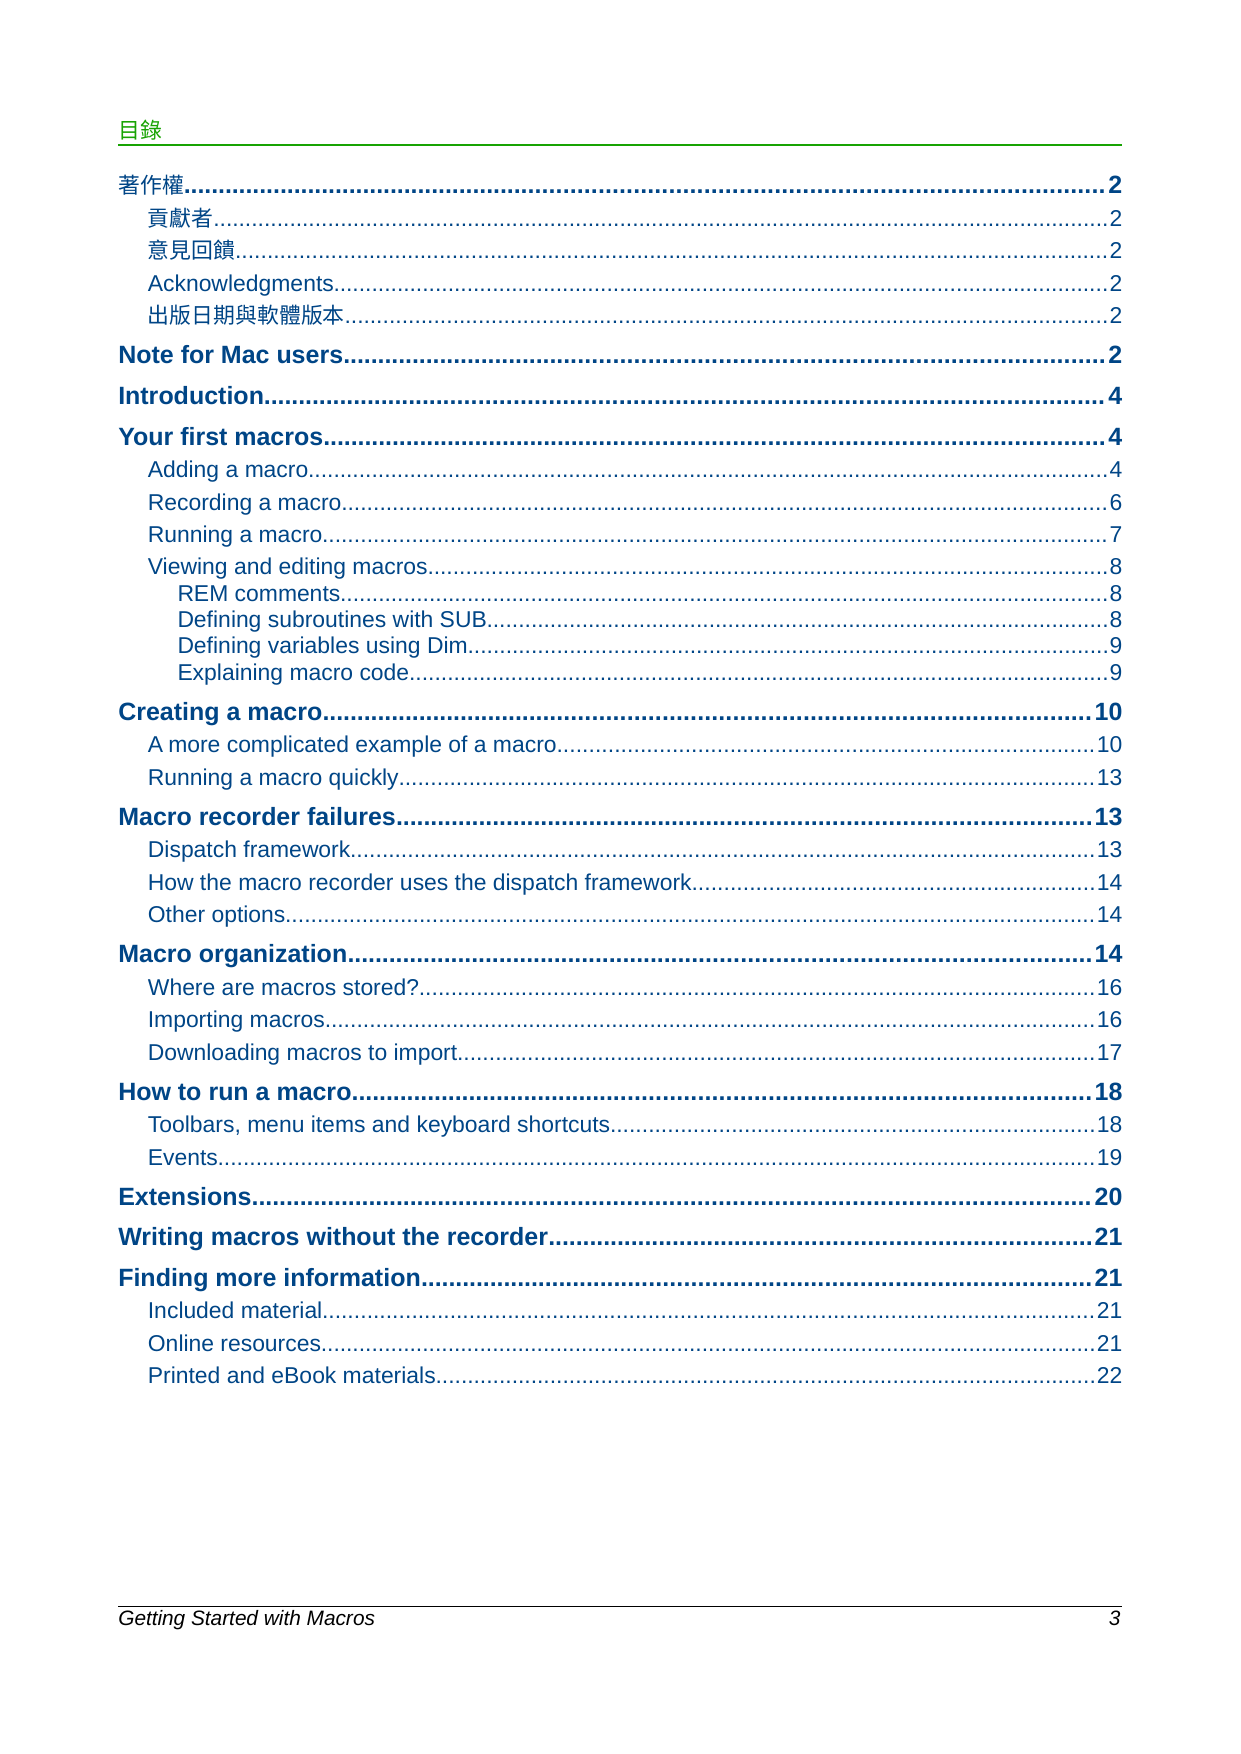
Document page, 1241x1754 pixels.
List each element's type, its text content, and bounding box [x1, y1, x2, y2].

text Defining subroutines with SUB 8 [177, 606, 1122, 632]
text Explaining macro code 9 [177, 658, 1122, 685]
text Other options 14 [148, 901, 1122, 927]
text Running a macro 7 [148, 521, 1122, 547]
text Creating a macro 10 [118, 697, 1122, 725]
text Events 19 [148, 1143, 1122, 1170]
text 意見回饋 2 [148, 237, 1122, 264]
text Importing macros 16 [148, 1006, 1122, 1032]
text 貢獻者 2 [148, 204, 1122, 231]
text Printed and eBook materials 22 [148, 1362, 1122, 1388]
text Downloading macros to import 17 [148, 1038, 1122, 1065]
text Adding a macro 4 [148, 456, 1122, 483]
text Note for Mac users 2 [118, 341, 1122, 369]
text Included material 21 [148, 1297, 1122, 1324]
text Finding more information 21 [118, 1263, 1122, 1291]
text Defining variables using Dim 9 [177, 632, 1122, 658]
text Viewing and editing macros 8 [148, 553, 1122, 579]
text Where are macros stored? 16 [148, 974, 1122, 1000]
text Extensions 20 [118, 1182, 1122, 1210]
text Running a macro quickly 13 [148, 764, 1122, 790]
text Online resources 21 [148, 1330, 1122, 1356]
text Recording a macro 6 [148, 488, 1122, 515]
text Macro recorder failures 13 [118, 802, 1122, 831]
text REM comments 8 [177, 579, 1122, 606]
text How to run a macro 18 [118, 1077, 1122, 1105]
text 著作權 2 [118, 170, 1122, 199]
text Acknowledgments 2 [148, 270, 1122, 296]
text Dispatch framework 13 [148, 836, 1122, 863]
text 目錄 [118, 118, 1122, 144]
text Your first macros 4 [118, 422, 1122, 450]
text How the macro recorder uses the dispatch framework 14 [148, 869, 1122, 895]
text Macro organization 14 [118, 939, 1122, 968]
text Writing macros without the recorder 21 [118, 1222, 1122, 1251]
text 出版日期與軟體版本 2 [148, 302, 1122, 329]
text Introduction 4 [118, 381, 1122, 410]
text Toolbars, menu items and keyboard shortcuts 18 [148, 1111, 1122, 1138]
text A more complicated example of a macro 10 [148, 731, 1122, 758]
